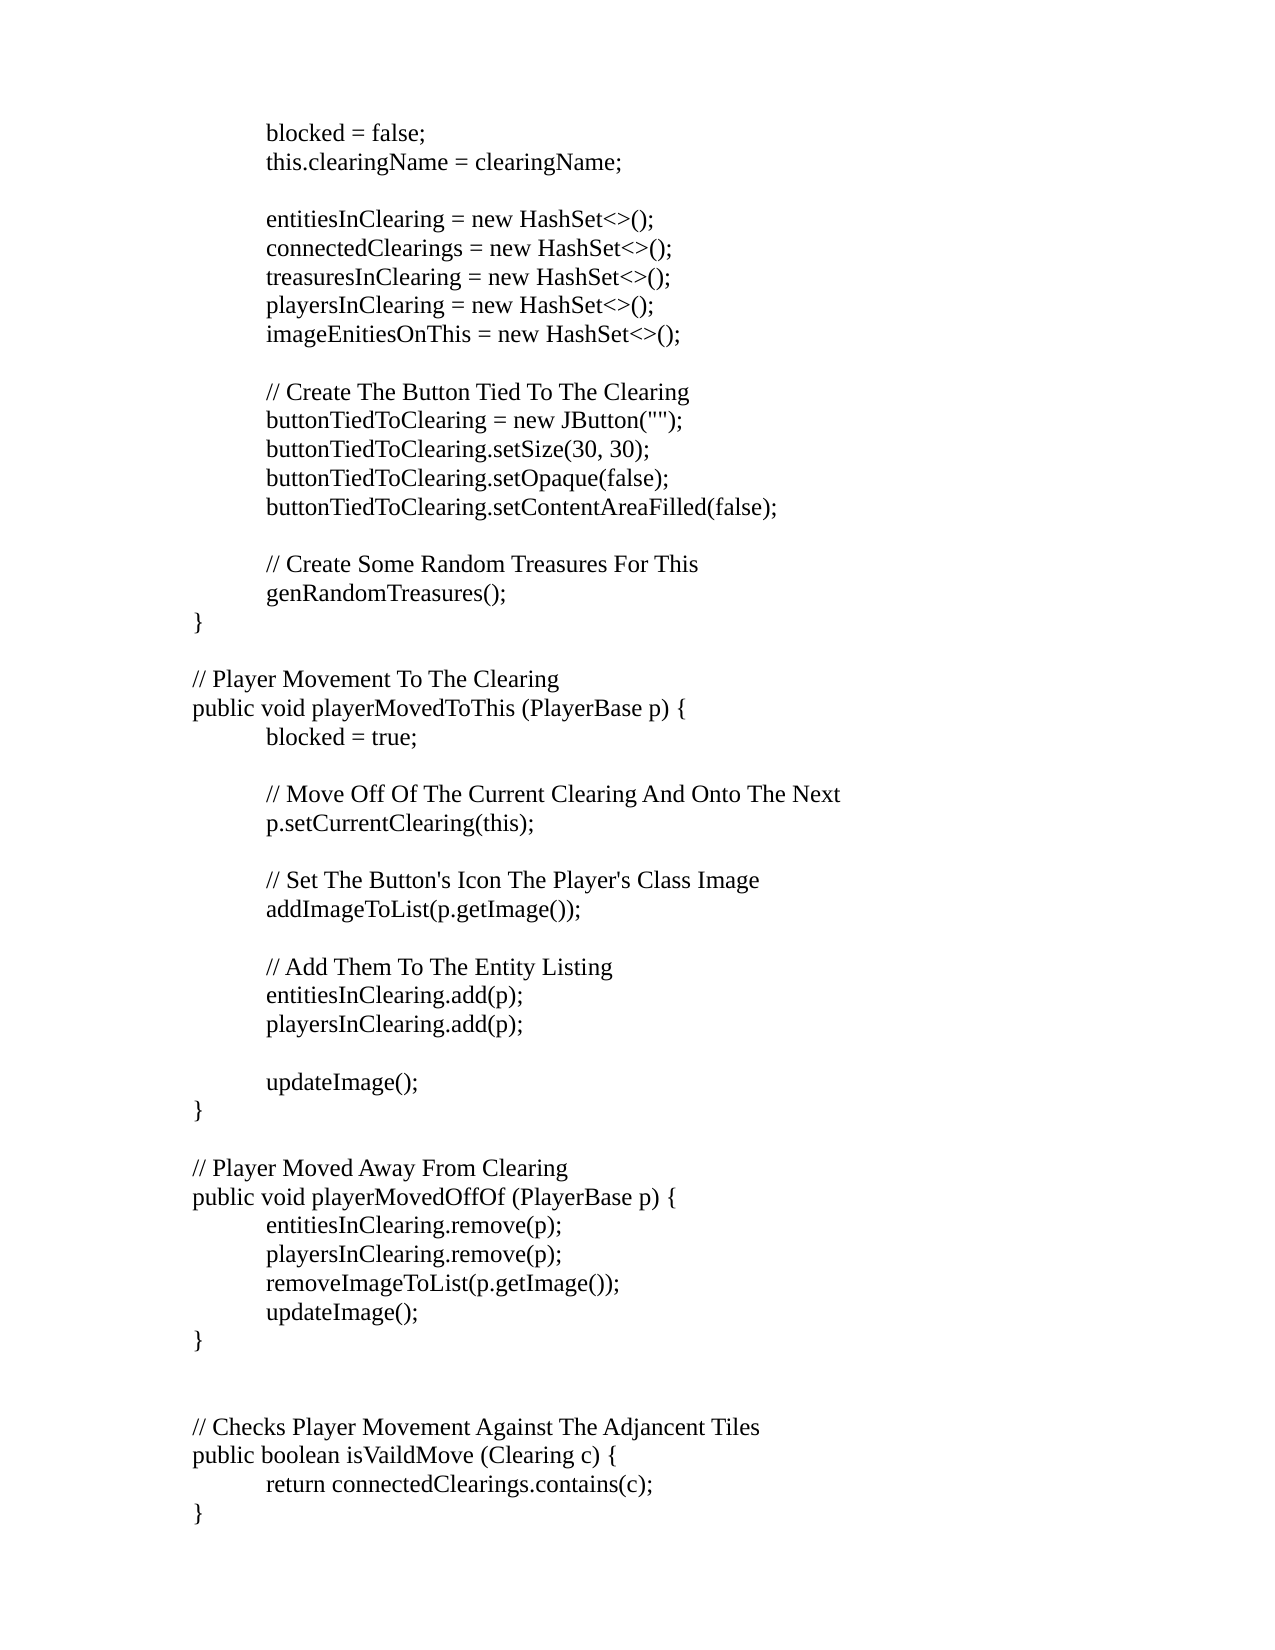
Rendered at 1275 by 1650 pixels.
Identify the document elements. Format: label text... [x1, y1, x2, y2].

text } [118, 1096, 1157, 1124]
text blocked = true; [118, 722, 1157, 751]
text entitiesInClearing = new HashSet<>(); [118, 204, 1157, 233]
text public void playerMovedOffOf (PlayerBase p) { [118, 1182, 1157, 1211]
text return connectedClearings.contains(c); [118, 1469, 1157, 1498]
text p.setCurrentClearing(this); [118, 808, 1157, 837]
text // Checks Player Movement Against The Adjancent Tiles [118, 1412, 1157, 1441]
text updateImage(); [118, 1297, 1157, 1326]
text playersInClearing.remove(p); [118, 1239, 1157, 1268]
text // Set The Button's Icon The Player's Class Image [118, 866, 1157, 894]
text public boolean isVaildMove (Clearing c) { [118, 1441, 1157, 1469]
text // Player Moved Away From Clearing [118, 1153, 1157, 1182]
text } [118, 1498, 1157, 1527]
text entitiesInClearing.add(p); [118, 981, 1157, 1009]
text } [118, 1326, 1157, 1354]
text // Create The Button Tied To The Clearing [118, 377, 1157, 406]
text imageEnitiesOnThis = new HashSet<>(); [118, 319, 1157, 348]
text genRandomTreasures(); [118, 578, 1157, 607]
text public void playerMovedToThis (PlayerBase p) { [118, 693, 1157, 722]
text buttonTiedToClearing.setSize(30, 30); [118, 434, 1157, 463]
text playersInClearing = new HashSet<>(); [118, 291, 1157, 319]
text connectedClearings = new HashSet<>(); [118, 233, 1157, 262]
text buttonTiedToClearing.setOpaque(false); [118, 463, 1157, 492]
text removeImageToList(p.getImage()); [118, 1268, 1157, 1297]
text updateImage(); [118, 1067, 1157, 1096]
text // Create Some Random Treasures For This [118, 549, 1157, 578]
text treasuresInClearing = new HashSet<>(); [118, 262, 1157, 291]
text // Add Them To The Entity Listing [118, 952, 1157, 981]
text } [118, 607, 1157, 636]
text // Player Movement To The Clearing [118, 664, 1157, 693]
text this.clearingName = clearingName; [118, 147, 1157, 176]
text blocked = false; [118, 118, 1157, 147]
text // Move Off Of The Current Clearing And Onto The Next [118, 779, 1157, 808]
text addImageToList(p.getImage()); [118, 894, 1157, 923]
text entitiesInClearing.remove(p); [118, 1211, 1157, 1239]
text playersInClearing.add(p); [118, 1009, 1157, 1038]
text buttonTiedToClearing = new JButton(""); [118, 406, 1157, 434]
text buttonTiedToClearing.setContentAreaFilled(false); [118, 492, 1157, 521]
